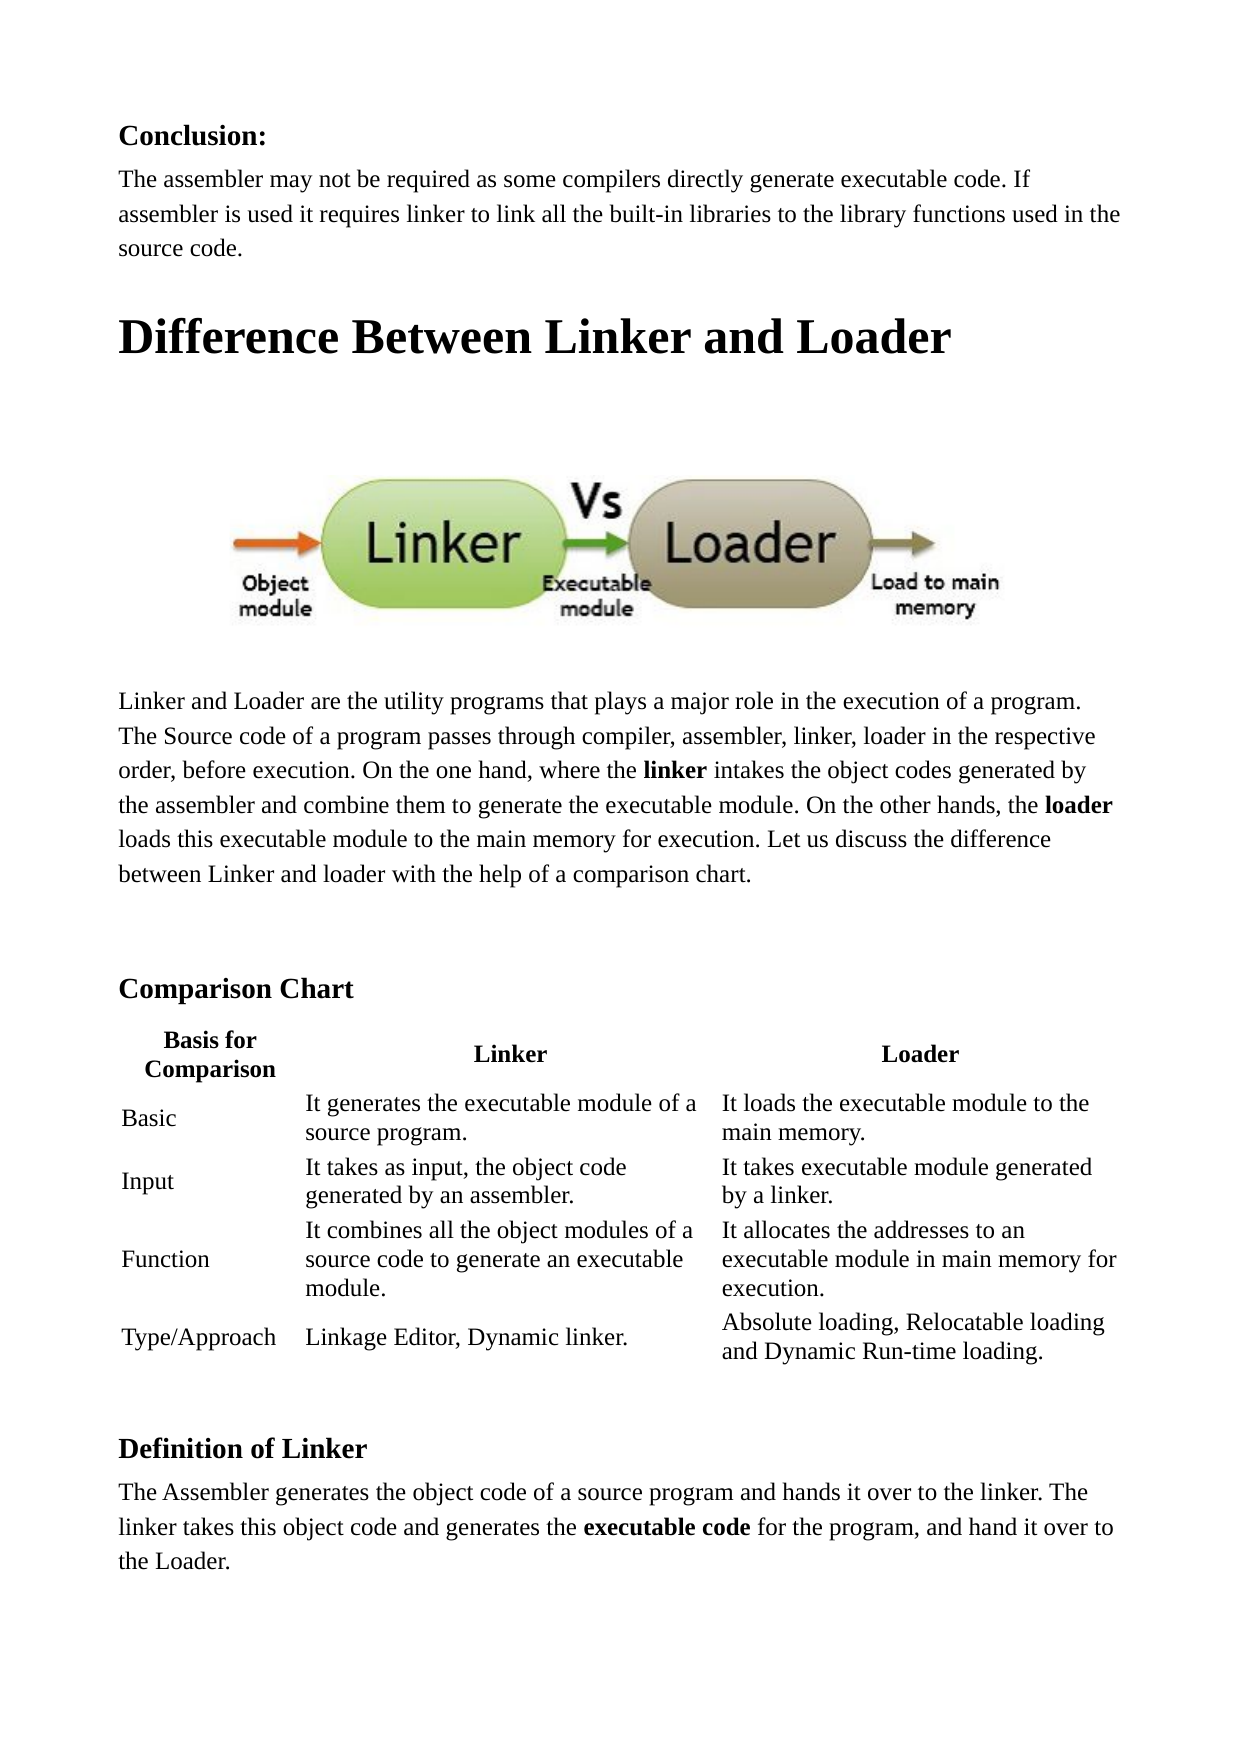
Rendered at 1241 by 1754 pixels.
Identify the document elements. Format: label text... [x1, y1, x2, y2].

subtitle Difference Between Linker and Loader [118, 307, 1122, 365]
table_cell Basic [118, 1086, 302, 1149]
table_cell Absolute loading, Relocatable loading and Dynamic Run-time loading. [719, 1304, 1122, 1368]
text The assembler may not be required as some compilers directly generate executable code. If assembler is used it requires linker to link all the built-in libraries to the library functions used in the source code. [118, 164, 1122, 262]
text The Assembler generates the object code of a source program and hands it over to the linker. The linker takes this object code and generates the executable code for the program, and hand it over to the Loader. [118, 1477, 1122, 1575]
table_cell Linkage Editor, Dynamic linker. [302, 1304, 719, 1368]
table_header Linker [302, 1022, 719, 1086]
table_header Basis for Comparison [118, 1022, 302, 1086]
table_header Loader [719, 1022, 1122, 1086]
picture [229, 475, 1011, 632]
table_cell Function [118, 1212, 302, 1304]
table_cell It generates the executable module of a source program. [302, 1086, 719, 1149]
table_cell It combines all the object modules of a source code to generate an executable module. [302, 1212, 719, 1304]
table_cell It takes executable module generated by a linker. [719, 1149, 1122, 1212]
subtitle Conclusion: [118, 118, 1122, 152]
table_cell It loads the executable module to the main memory. [719, 1086, 1122, 1149]
table_cell It allocates the addresses to an executable module in main memory for execution. [719, 1212, 1122, 1304]
table_cell It takes as input, the object code generated by an assembler. [302, 1149, 719, 1212]
table_cell Type/Approach [118, 1304, 302, 1368]
text Linker and Loader are the utility programs that plays a major role in the execution of a program. The Source code of a program passes through compiler, assembler, linker, loader in the respective order, before execution. On the one hand, where the linker intakes the object codes generated by the assembler and combine them to generate the executable module. On the other hands, the loader loads this executable module to the main memory for execution. Let us discuss the difference between Linker and loader with the help of a comparison chart. [118, 686, 1122, 887]
subtitle Comparison Chart [118, 971, 1122, 1005]
table_cell Input [118, 1149, 302, 1212]
subtitle Definition of Linker [118, 1431, 1122, 1465]
